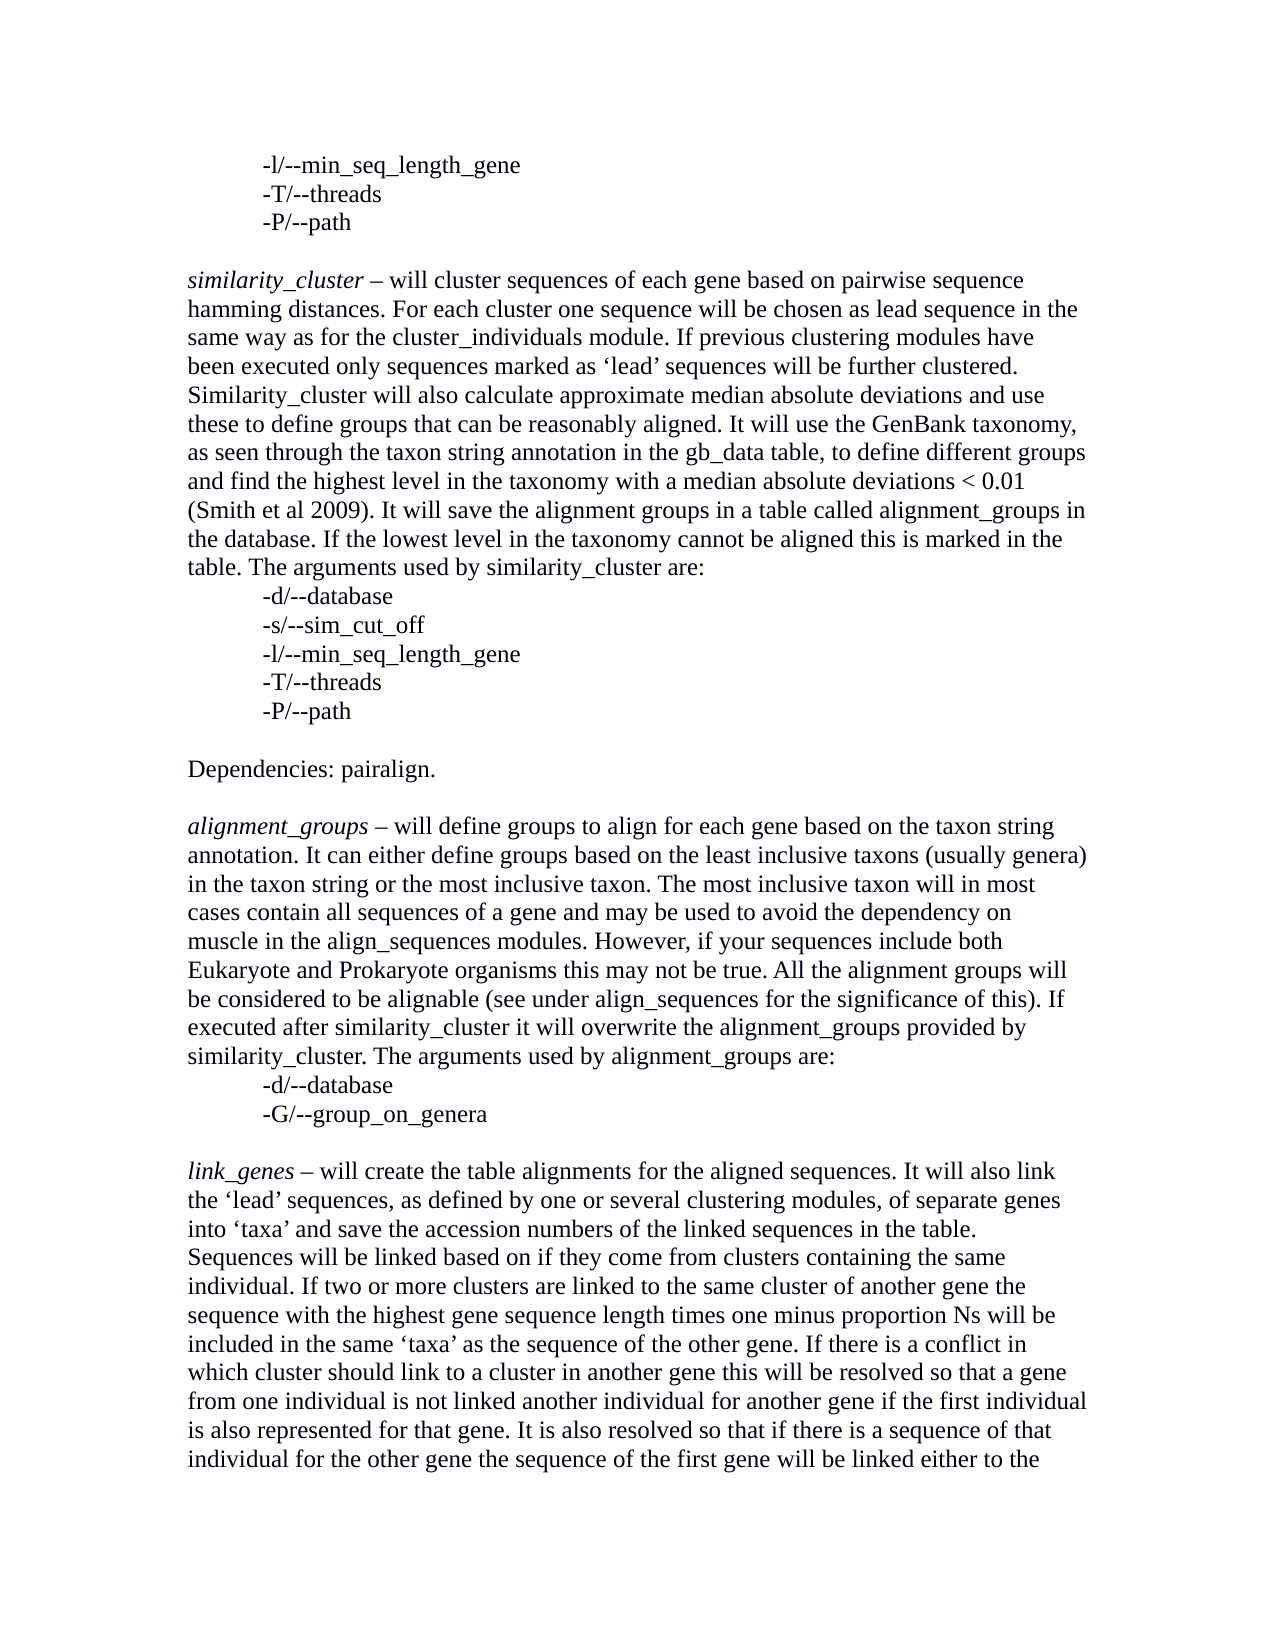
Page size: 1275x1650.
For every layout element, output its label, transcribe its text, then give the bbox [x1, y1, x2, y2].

text -G/--group_on_genera [187, 1099, 1087, 1127]
text -d/--database [187, 581, 1087, 610]
text similarity_cluster – will cluster sequences of each gene based on pairwise sequence hamming distances. For each cluster one sequence will be chosen as lead sequence in the same way as for the cluster_individuals module. If previous clustering modules have been executed only sequences marked as ‘lead’ sequences will be further clustered. Similarity_cluster will also calculate approximate median absolute deviations and use these to define groups that can be reasonably aligned. It will use the GenBank taxonomy, as seen through the taxon string annotation in the gb_data table, to define different groups and find the highest level in the taxonomy with a median absolute deviations < 0.01 (Smith et al 2009). It will save the alignment groups in a table called alignment_groups in the database. If the lowest level in the taxonomy cannot be aligned this is marked in the table. The arguments used by similarity_cluster are: [187, 265, 1087, 581]
text -P/--path [187, 207, 1087, 236]
text -d/--database [187, 1070, 1087, 1099]
text -P/--path [187, 696, 1087, 725]
text -l/--min_seq_length_gene [187, 639, 1087, 667]
text alignment_groups – will define groups to align for each gene based on the taxon string annotation. It can either define groups based on the least inclusive taxons (usually genera) in the taxon string or the most inclusive taxon. The most inclusive taxon will in most cases contain all sequences of a gene and may be used to avoid the dependency on muscle in the align_sequences modules. However, if your sequences include both Eukaryote and Prokaryote organisms this may not be true. All the alignment groups will be considered to be alignable (see under align_sequences for the significance of this). If executed after similarity_cluster it will overwrite the alignment_groups provided by similarity_cluster. The arguments used by alignment_groups are: [187, 811, 1087, 1070]
text -s/--sim_cut_off [187, 610, 1087, 639]
text -T/--threads [187, 179, 1087, 207]
text -l/--min_seq_length_gene [187, 150, 1087, 179]
text link_genes – will create the table alignments for the aligned sequences. It will also link the ‘lead’ sequences, as defined by one or several clustering modules, of separate genes into ‘taxa’ and save the accession numbers of the linked sequences in the table. Sequences will be linked based on if they come from clusters containing the same individual. If two or more clusters are linked to the same cluster of another gene the sequence with the highest gene sequence length times one minus proportion Ns will be included in the same ‘taxa’ as the sequence of the other gene. If there is a conflict in which cluster should link to a cluster in another gene this will be resolved so that a gene from one individual is not linked another individual for another gene if the first individual is also represented for that gene. It is also resolved so that if there is a sequence of that individual for the other gene the sequence of the first gene will be linked either to the [187, 1156, 1087, 1472]
text -T/--threads [187, 667, 1087, 696]
text Dependencies: pairalign. [187, 754, 1087, 782]
